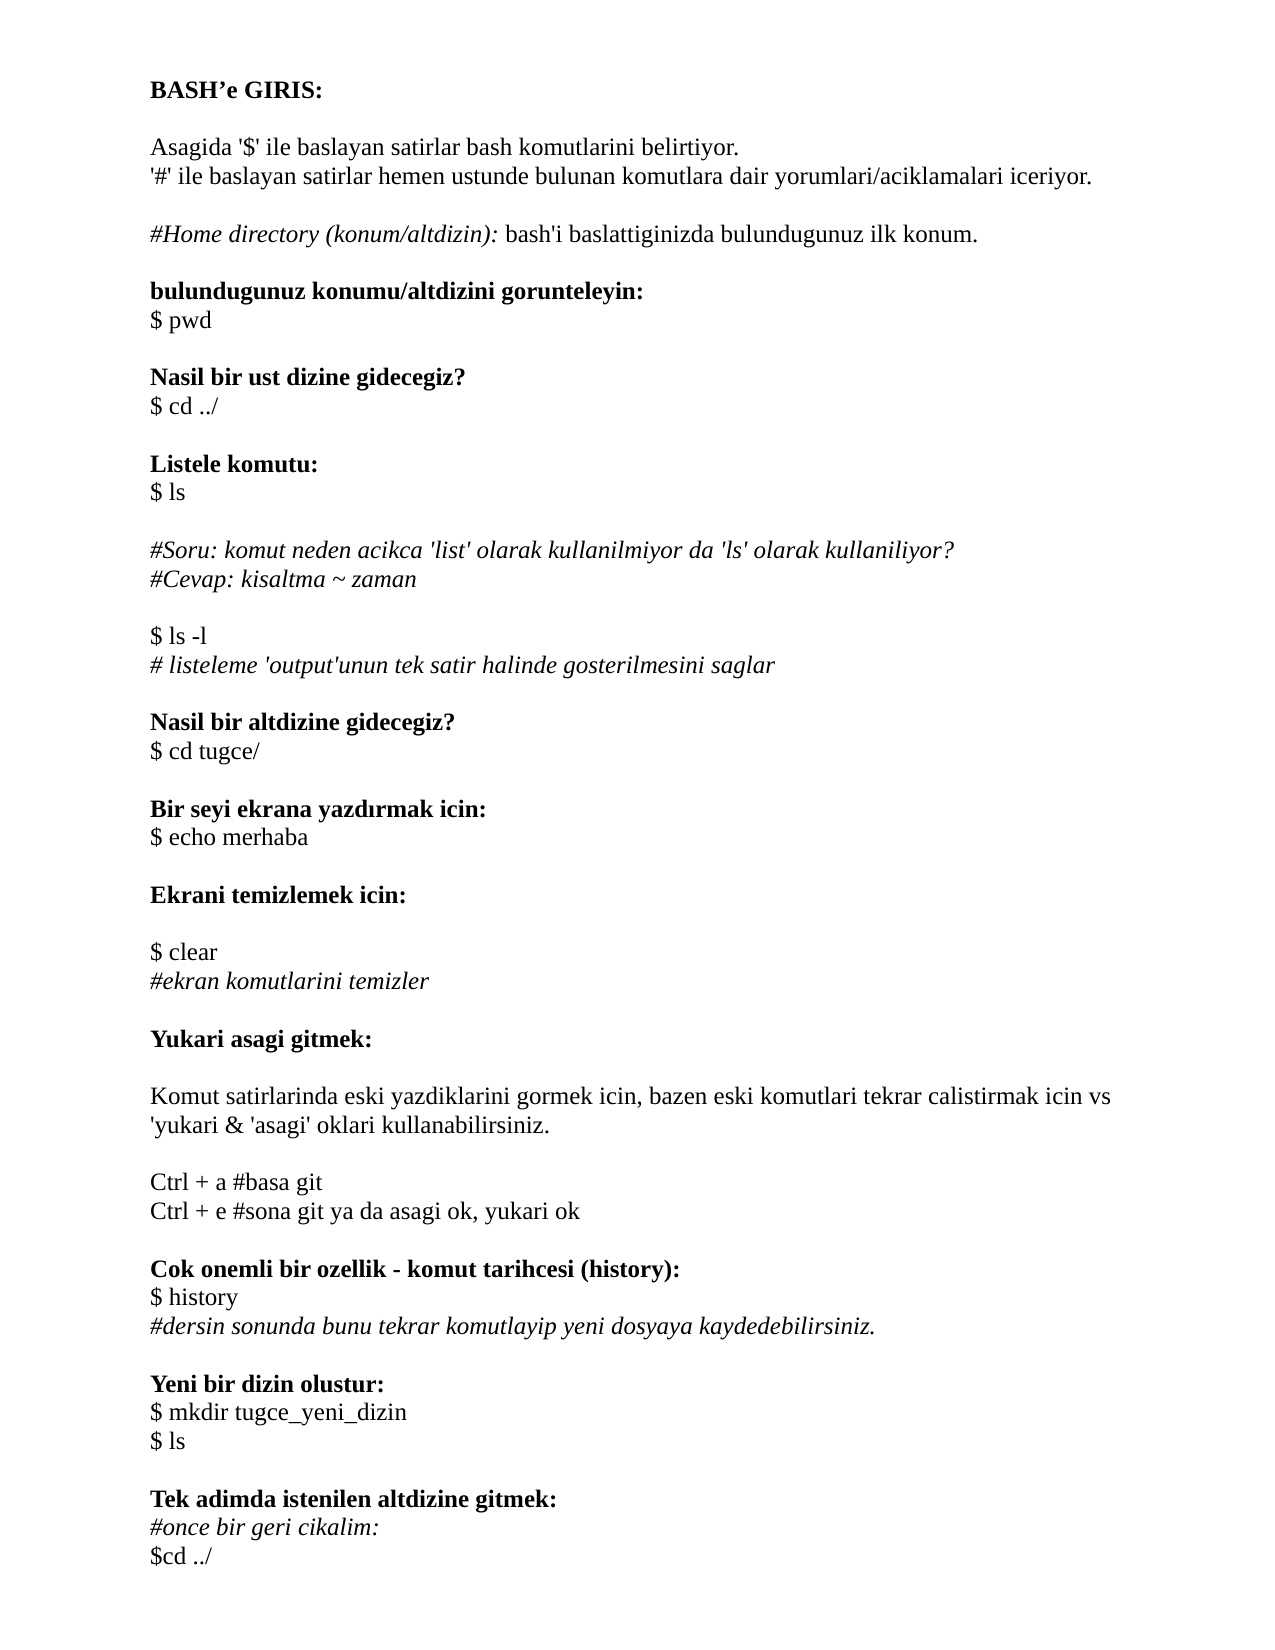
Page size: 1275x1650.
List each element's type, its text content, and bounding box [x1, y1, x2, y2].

text #Cevap: kisaltma ~ zaman [150, 564, 1125, 592]
text Bir seyi ekrana yazdırmak icin: [150, 794, 1125, 822]
text '#' ile baslayan satirlar hemen ustunde bulunan komutlara dair yorumlari/aciklamalari iceriyor. [150, 161, 1125, 190]
text #Home directory (konum/altdizin): bash'i baslattiginizda bulundugunuz ilk konum. [150, 219, 1125, 247]
text $ echo merhaba [150, 822, 1125, 851]
text $ cd ../ [150, 391, 1125, 420]
text Listele komutu: [150, 449, 1125, 477]
text Ekrani temizlemek icin: [150, 880, 1125, 909]
text $ pwd [150, 305, 1125, 334]
text Ctrl + a #basa git [150, 1167, 1125, 1196]
text $ ls -l [150, 621, 1125, 650]
text # listeleme 'output'unun tek satir halinde gosterilmesini saglar [150, 650, 1125, 679]
text #ekran komutlarini temizler [150, 966, 1125, 995]
text $ ls [150, 477, 1125, 506]
text $ ls [150, 1426, 1125, 1455]
text Yukari asagi gitmek: [150, 1024, 1125, 1052]
text #Soru: komut neden acikca 'list' olarak kullanilmiyor da 'ls' olarak kullaniliyor? [150, 535, 1125, 564]
text $ clear [150, 937, 1125, 966]
text Komut satirlarinda eski yazdiklarini gormek icin, bazen eski komutlari tekrar calistirmak icin vs 'yukari & 'asagi' oklari kullanabilirsiniz. [150, 1081, 1125, 1139]
text Tek adimda istenilen altdizine gitmek: [150, 1484, 1125, 1512]
text Yeni bir dizin olustur: [150, 1369, 1125, 1397]
text Nasil bir ust dizine gidecegiz? [150, 362, 1125, 391]
text $cd ../ [150, 1541, 1125, 1570]
text Cok onemli bir ozellik - komut tarihcesi (history): [150, 1254, 1125, 1282]
text $ history [150, 1282, 1125, 1311]
text $ cd tugce/ [150, 736, 1125, 765]
text Ctrl + e #sona git ya da asagi ok, yukari ok [150, 1196, 1125, 1225]
text #once bir geri cikalim: [150, 1512, 1125, 1541]
text BASH’e GIRIS: [150, 75, 1125, 104]
text Asagida '$' ile baslayan satirlar bash komutlarini belirtiyor. [150, 132, 1125, 161]
text bulundugunuz konumu/altdizini gorunteleyin: [150, 276, 1125, 305]
text Nasil bir altdizine gidecegiz? [150, 707, 1125, 736]
text #dersin sonunda bunu tekrar komutlayip yeni dosyaya kaydedebilirsiniz. [150, 1311, 1125, 1340]
text $ mkdir tugce_yeni_dizin [150, 1397, 1125, 1426]
